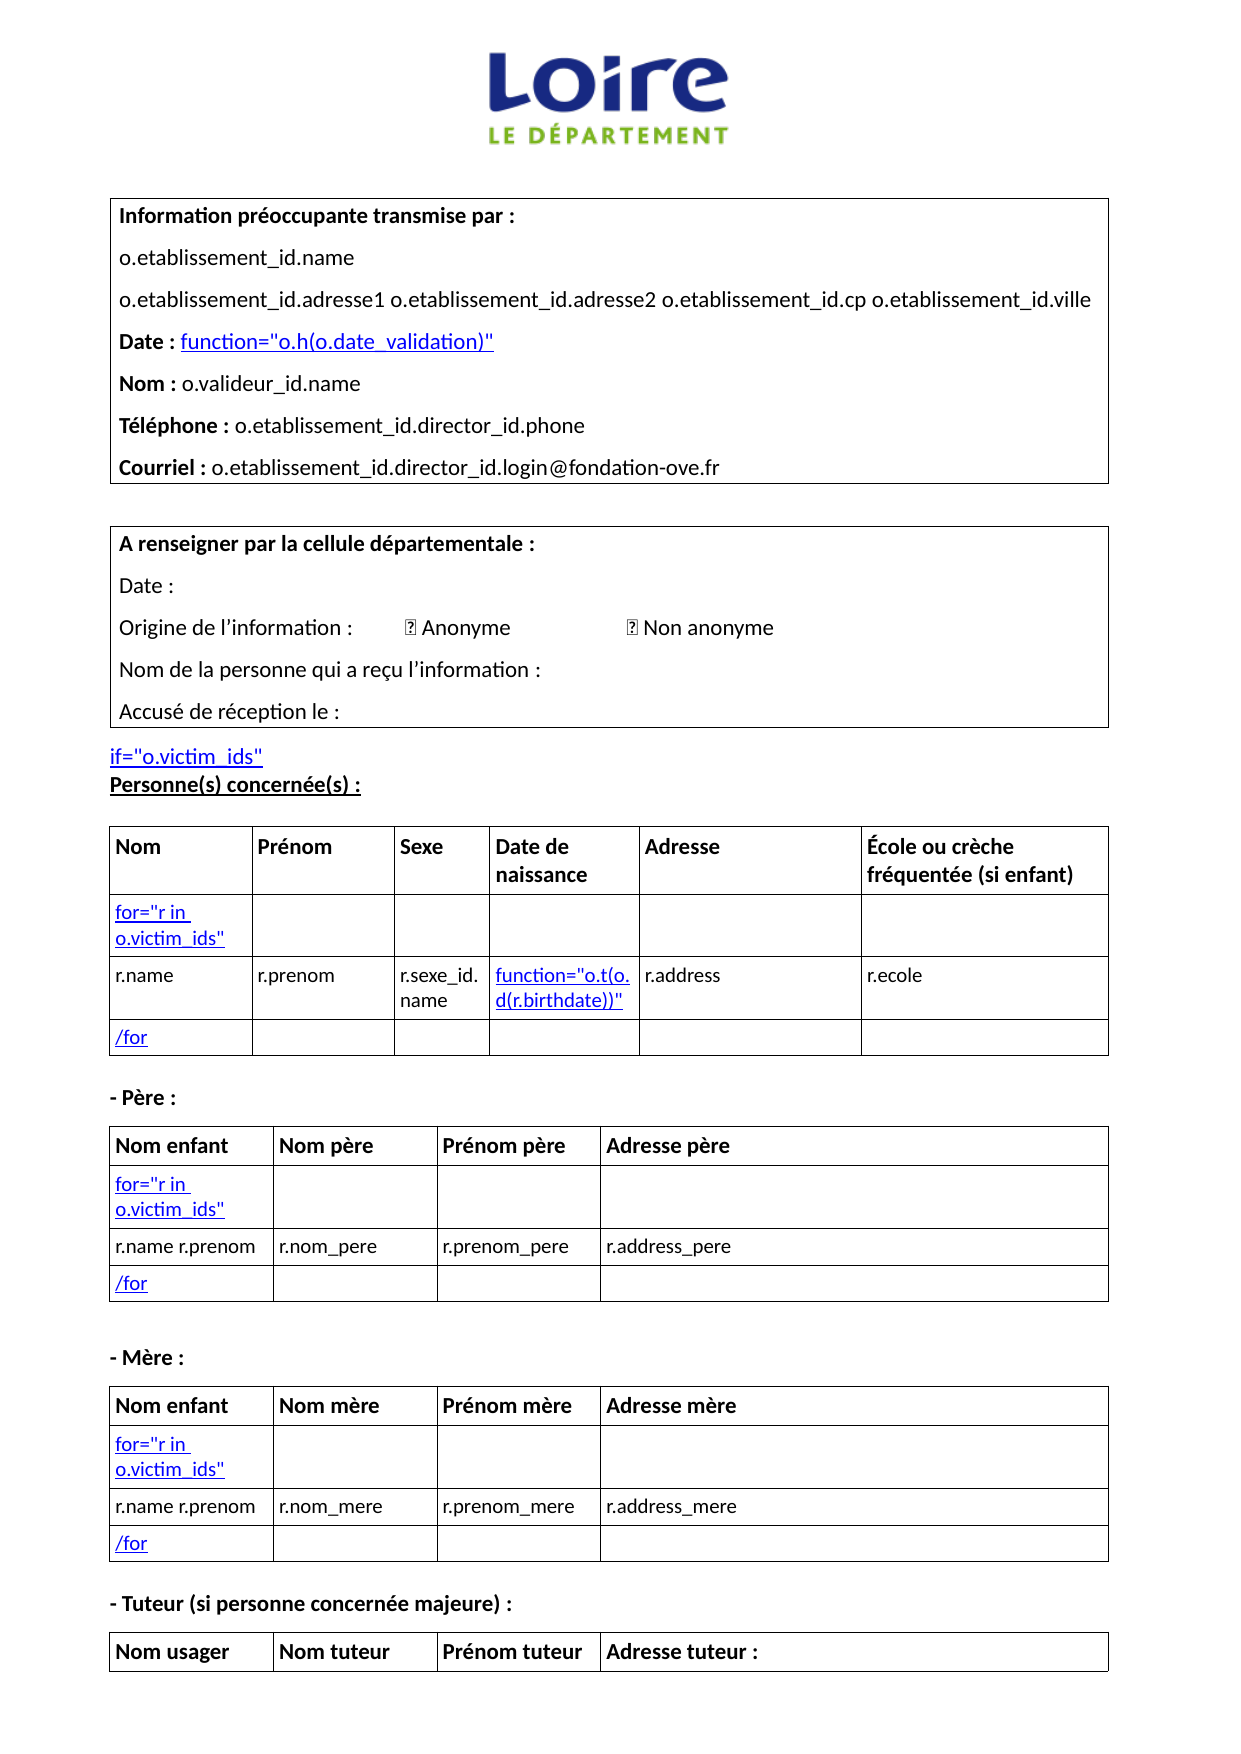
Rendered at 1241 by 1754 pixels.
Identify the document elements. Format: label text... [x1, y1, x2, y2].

table_cell [490, 1020, 639, 1055]
table_cell [601, 1266, 1108, 1301]
table_cell [601, 1166, 1108, 1227]
table_cell r.name r.prenom [110, 1489, 273, 1524]
table_header Date de naissance [490, 827, 639, 894]
table_header Nom usager [110, 1633, 273, 1671]
table_cell [601, 1526, 1108, 1561]
table_cell [438, 1426, 600, 1487]
table_header Adresse [640, 827, 861, 894]
table_header Nom [110, 827, 252, 894]
table_cell [395, 1020, 489, 1055]
table_cell [601, 1426, 1108, 1487]
table_header Nom père [274, 1127, 437, 1165]
table_header Adresse père [601, 1127, 1108, 1165]
text Accusé de réception le : [111, 694, 1108, 727]
table_cell [274, 1426, 437, 1487]
table_cell r.nom_pere [274, 1229, 437, 1264]
table_cell r.address_mere [601, 1489, 1108, 1524]
table_cell [438, 1266, 600, 1301]
table_cell [253, 1020, 394, 1055]
table_cell for="r in o.victim_ids" [110, 895, 252, 956]
table_cell [274, 1266, 437, 1301]
text - Mère : [109, 1343, 1109, 1372]
table_header Prénom père [438, 1127, 600, 1165]
table_header Adresse mère [601, 1387, 1108, 1425]
text - Père : [109, 1083, 1109, 1112]
table_cell r.name [110, 957, 252, 1018]
table_header Adresse tuteur : [601, 1633, 1108, 1671]
text Date : [111, 568, 1108, 599]
table_cell [862, 895, 1108, 956]
table_cell [274, 1166, 437, 1227]
table_header Nom mère [274, 1387, 437, 1425]
table_cell [438, 1166, 600, 1227]
table_cell function="o.t(o.d(r.birthdate))" [490, 957, 639, 1018]
text Information préoccupante transmise par : [111, 199, 1108, 229]
table_cell for="r in o.victim_ids" [110, 1426, 273, 1487]
table_cell [862, 1020, 1108, 1055]
text Origine de l’information :  Anonyme  Non anonyme [111, 610, 1108, 641]
table_cell r.nom_mere [274, 1489, 437, 1524]
table_cell r.ecole [862, 957, 1108, 1018]
table_cell [490, 895, 639, 956]
text A renseigner par la cellule départementale : [111, 527, 1108, 557]
table_cell r.sexe_id.name [395, 957, 489, 1018]
table_cell [274, 1526, 437, 1561]
table_header Sexe [395, 827, 489, 894]
table_cell r.name r.prenom [110, 1229, 273, 1264]
text - Tuteur (si personne concernée majeure) : [109, 1589, 1109, 1618]
text Téléphone : o.etablissement_id.director_id.phone [111, 408, 1108, 439]
table_cell for="r in o.victim_ids" [110, 1166, 273, 1227]
table_cell r.prenom_mere [438, 1489, 600, 1524]
table_cell [438, 1526, 600, 1561]
text Personne(s) concernée(s) : [109, 770, 1109, 798]
table_cell r.address [640, 957, 861, 1018]
table_header Nom enfant [110, 1127, 273, 1165]
text Courriel : o.etablissement_id.director_id.login@fondation-ove.fr [111, 449, 1108, 483]
table_cell r.address_pere [601, 1229, 1108, 1264]
picture [480, 37, 739, 167]
text o.etablissement_id.adresse1 o.etablissement_id.adresse2 o.etablissement_id.cp o.etablissement_id.ville [111, 282, 1108, 313]
table_cell [640, 895, 861, 956]
table_cell [395, 895, 489, 956]
table_header Prénom mère [438, 1387, 600, 1425]
text Nom de la personne qui a reçu l’information : [111, 652, 1108, 683]
text if="o.victim_ids" [109, 742, 1109, 770]
table_cell [253, 895, 394, 956]
table_cell r.prenom_pere [438, 1229, 600, 1264]
table_cell /for [110, 1526, 273, 1561]
table_header Prénom [253, 827, 394, 894]
text Date : function="o.h(o.date_validation)" [111, 324, 1108, 355]
table_cell /for [110, 1266, 273, 1301]
table_header École ou crèche fréquentée (si enfant) [862, 827, 1108, 894]
text Nom : o.valideur_id.name [111, 366, 1108, 397]
table_header Prénom tuteur [438, 1633, 600, 1671]
table_cell r.prenom [253, 957, 394, 1018]
text o.etablissement_id.name [111, 240, 1108, 271]
table_header Nom enfant [110, 1387, 273, 1425]
table_cell [640, 1020, 861, 1055]
table_header Nom tuteur [274, 1633, 437, 1671]
table_cell /for [110, 1020, 252, 1055]
